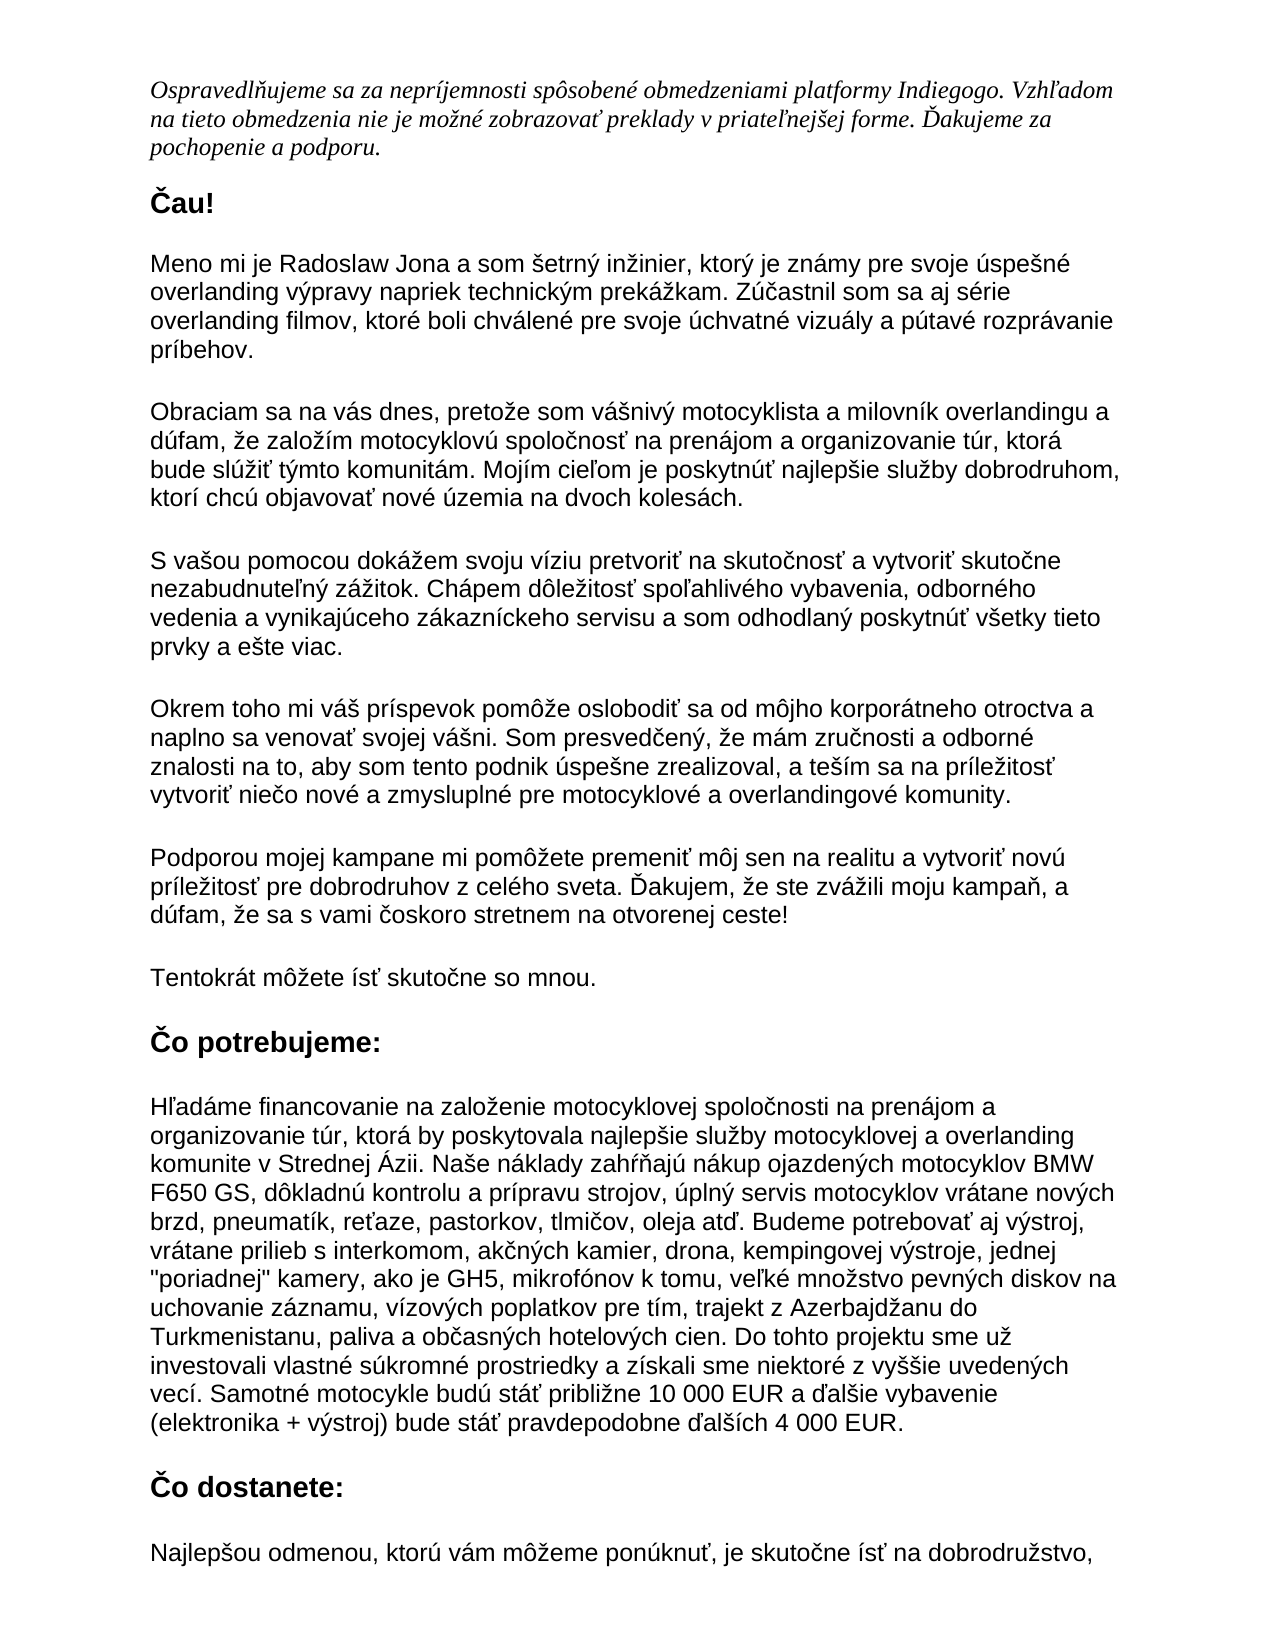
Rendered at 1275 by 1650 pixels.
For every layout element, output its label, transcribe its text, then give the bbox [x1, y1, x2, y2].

text Ospravedlňujeme sa za nepríjemnosti spôsobené obmedzeniami platformy Indiegogo. Vzhľadom na tieto obmedzenia nie je možné zobrazovať preklady v priateľnejšej forme. Ďakujeme za pochopenie a podporu. [150, 75, 1125, 161]
text Najlepšou odmenou, ktorú vám môžeme ponúknuť, je skutočne ísť na dobrodružstvo, [150, 1537, 1125, 1566]
text Hľadáme financovanie na založenie motocyklovej spoločnosti na prenájom a organizovanie túr, ktorá by poskytovala najlepšie služby motocyklovej a overlanding komunite v Strednej Ázii. Naše náklady zahŕňajú nákup ojazdených motocyklov BMW F650 GS, dôkladnú kontrolu a prípravu strojov, úplný servis motocyklov vrátane nových brzd, pneumatík, reťaze, pastorkov, tlmičov, oleja atď. Budeme potrebovať aj výstroj, vrátane prilieb s interkomom, akčných kamier, drona, kempingovej výstroje, jednej "poriadnej" kamery, ako je GH5, mikrofónov k tomu, veľké množstvo pevných diskov na uchovanie záznamu, vízových poplatkov pre tím, trajekt z Azerbajdžanu do Turkmenistanu, paliva a občasných hotelových cien. Do tohto projektu sme už investovali vlastné súkromné prostriedky a získali sme niektoré z vyššie uvedených vecí. Samotné motocykle budú stáť približne 10 000 EUR a ďalšie vybavenie (elektronika + výstroj) bude stáť pravdepodobne ďalších 4 000 EUR. [150, 1092, 1125, 1437]
text Obraciam sa na vás dnes, pretože som vášnivý motocyklista a milovník overlandingu a dúfam, že založím motocyklovú spoločnosť na prenájom a organizovanie túr, ktorá bude slúžiť týmto komunitám. Mojím cieľom je poskytnúť najlepšie služby dobrodruhom, ktorí chcú objavovať nové územia na dvoch kolesách. [150, 397, 1125, 512]
text Čo potrebujeme: [150, 1025, 1125, 1058]
text Čo dostanete: [150, 1470, 1125, 1504]
text Čau! [150, 186, 1125, 220]
text Meno mi je Radoslaw Jona a som šetrný inžinier, ktorý je známy pre svoje úspešné overlanding výpravy napriek technickým prekážkam. Zúčastnil som sa aj série overlanding filmov, ktoré boli chválené pre svoje úchvatné vizuály a pútavé rozprávanie príbehov. [150, 248, 1125, 363]
text Okrem toho mi váš príspevok pomôže oslobodiť sa od môjho korporátneho otroctva a naplno sa venovať svojej vášni. Som presvedčený, že mám zručnosti a odborné znalosti na to, aby som tento podnik úspešne zrealizoval, a teším sa na príležitosť vytvoriť niečo nové a zmysluplné pre motocyklové a overlandingové komunity. [150, 694, 1125, 809]
text Tentokrát môžete ísť skutočne so mnou. [150, 962, 1125, 991]
text Podporou mojej kampane mi pomôžete premeniť môj sen na realitu a vytvoriť novú príležitosť pre dobrodruhov z celého sveta. Ďakujem, že ste zvážili moju kampaň, a dúfam, že sa s vami čoskoro stretnem na otvorenej ceste! [150, 843, 1125, 929]
text S vašou pomocou dokážem svoju víziu pretvoriť na skutočnosť a vytvoriť skutočne nezabudnuteľný zážitok. Chápem dôležitosť spoľahlivého vybavenia, odborného vedenia a vynikajúceho zákazníckeho servisu a som odhodlaný poskytnúť všetky tieto prvky a ešte viac. [150, 546, 1125, 661]
